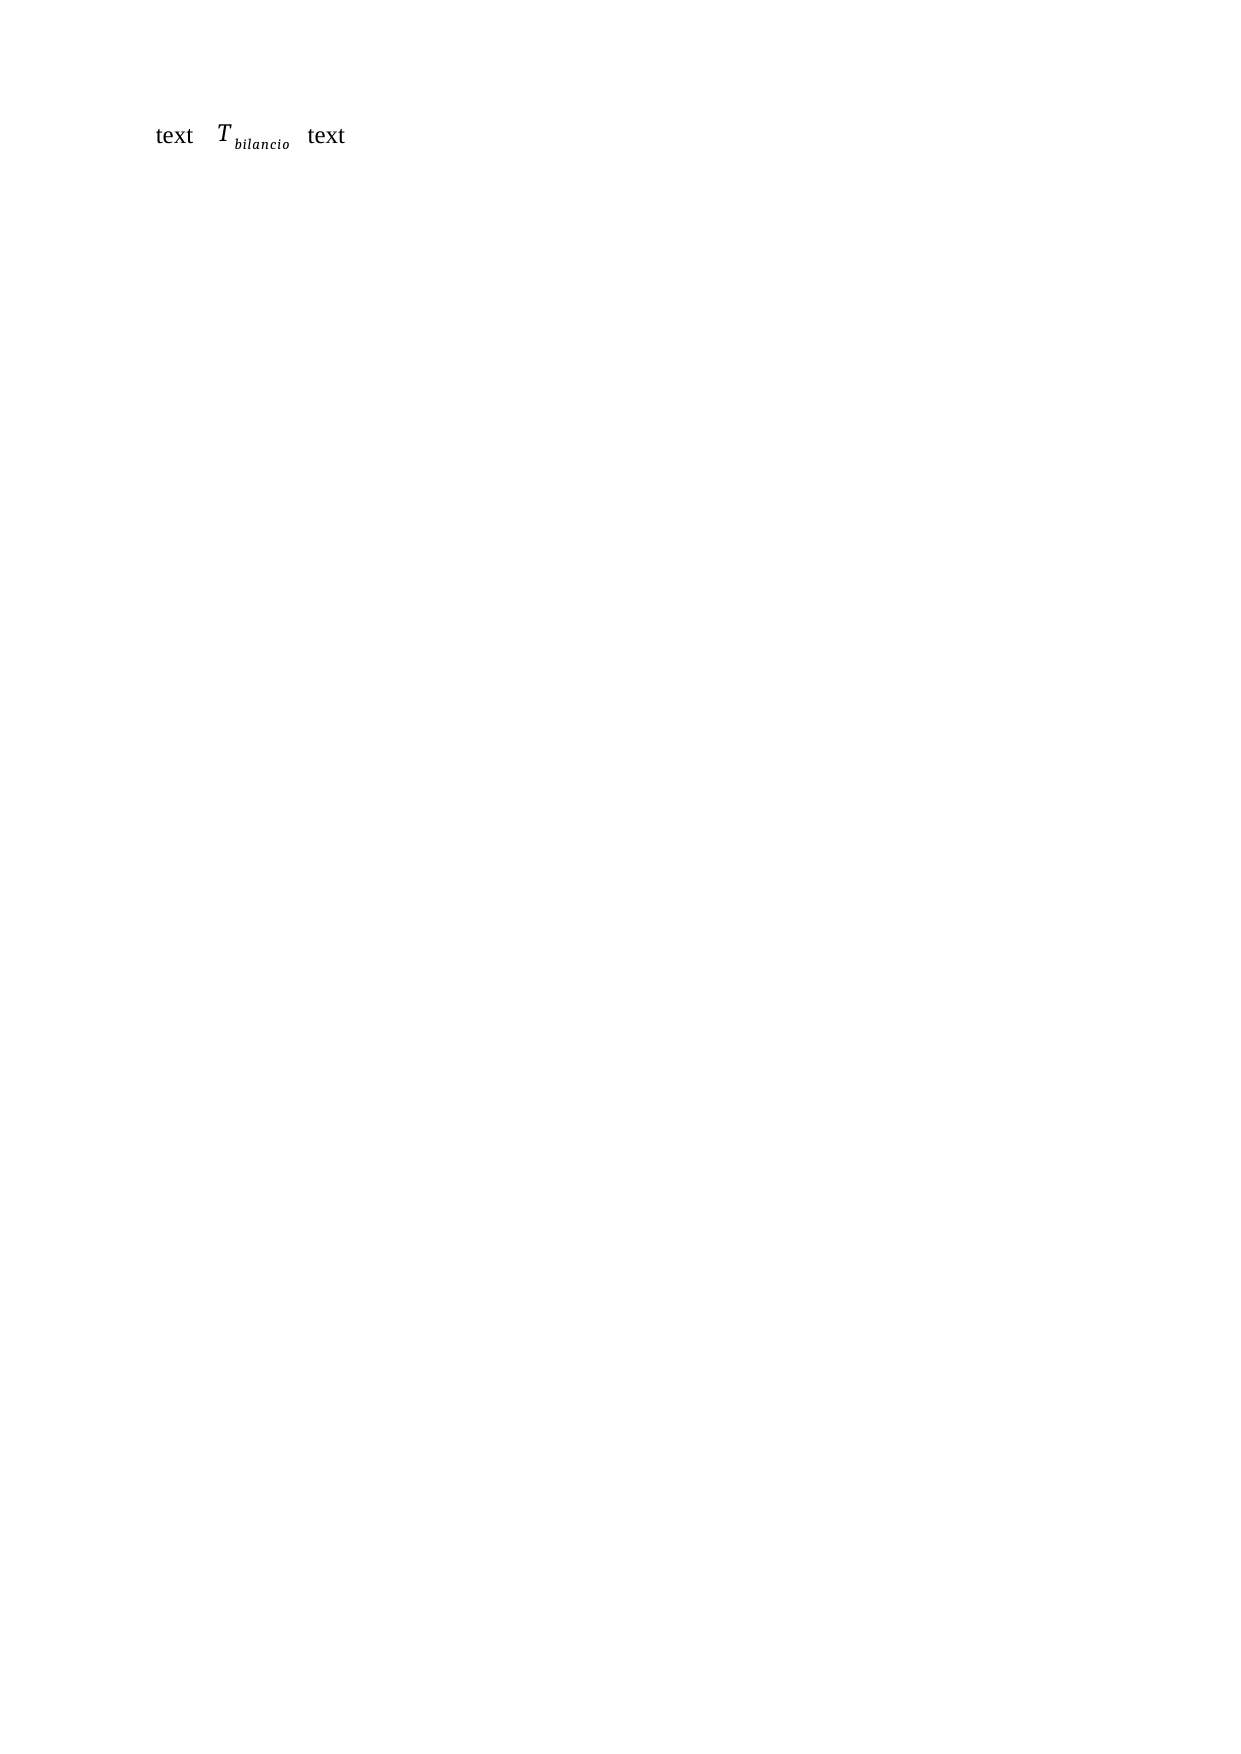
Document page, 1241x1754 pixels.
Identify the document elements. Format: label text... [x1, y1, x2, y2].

text text text [156, 118, 1122, 152]
